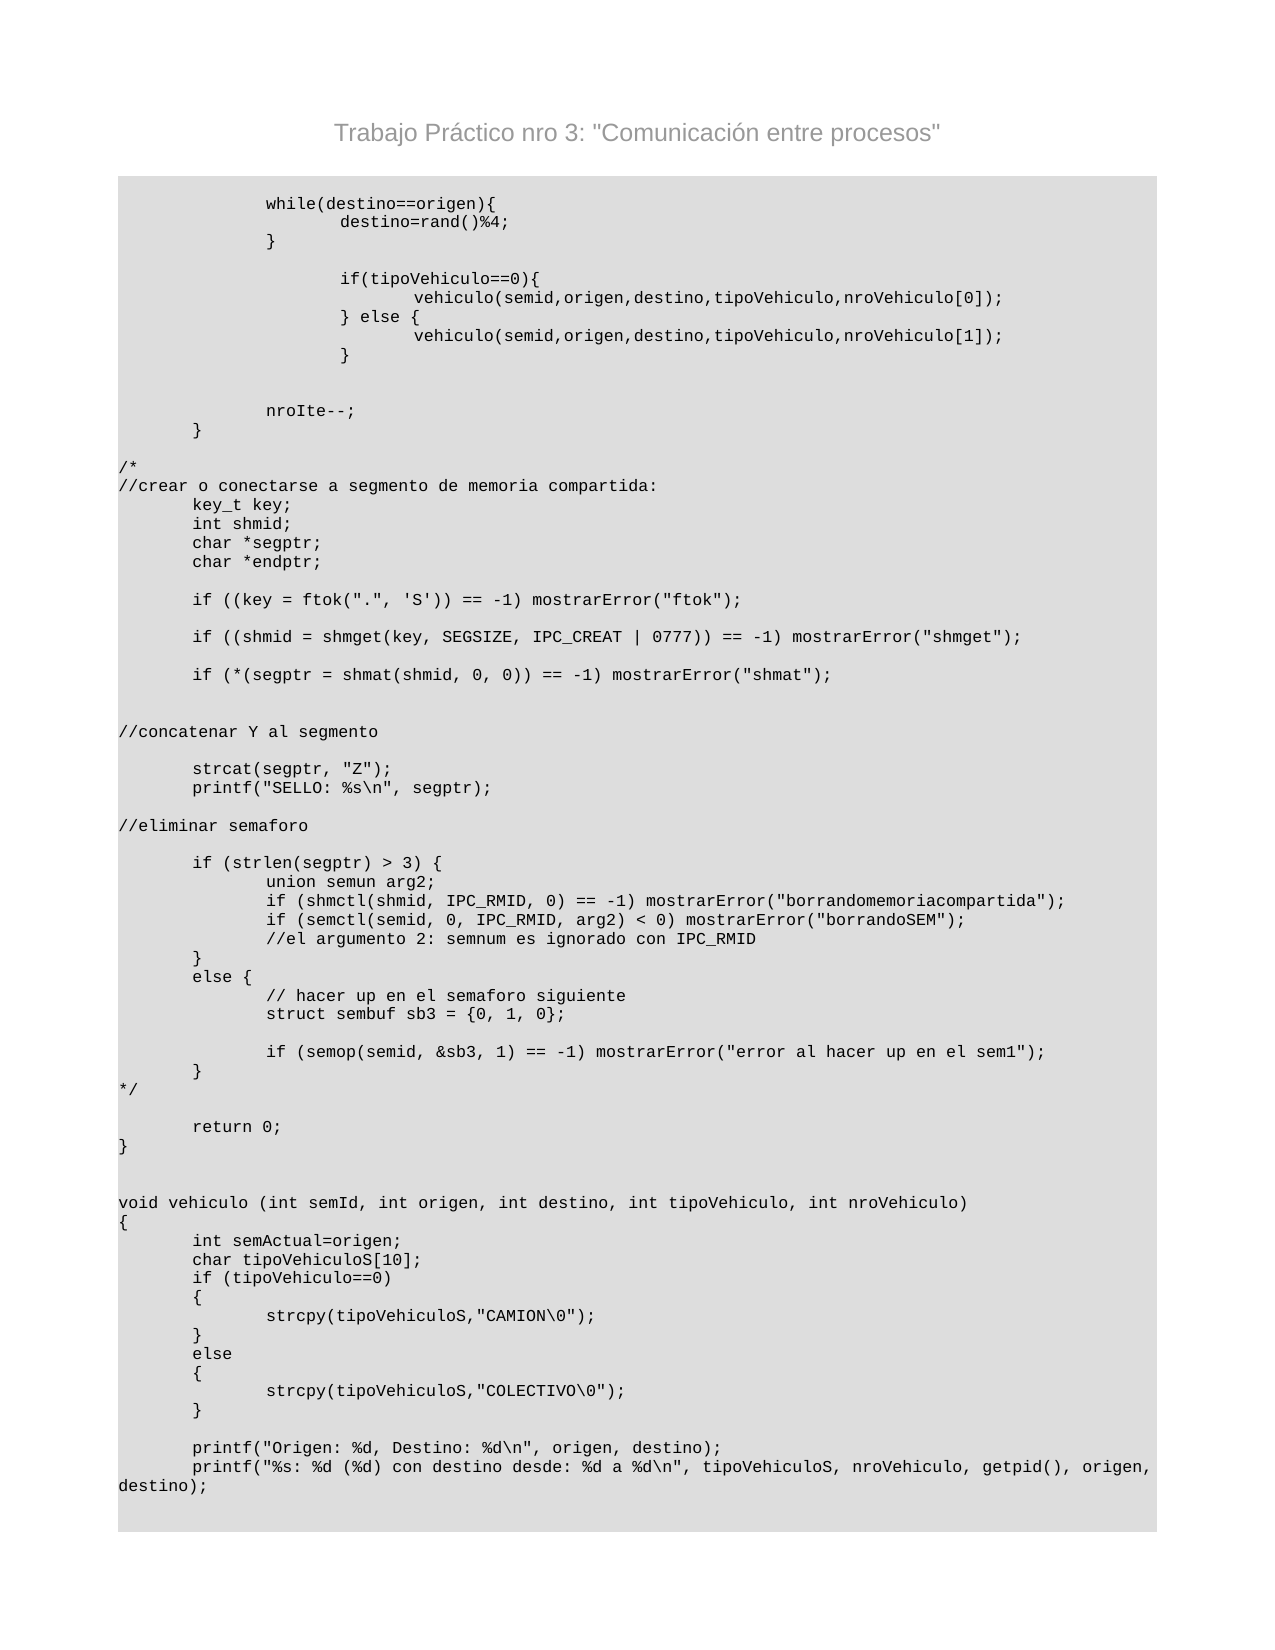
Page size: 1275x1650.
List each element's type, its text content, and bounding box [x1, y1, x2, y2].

text //el argumento 2: semnum es ignorado con IPC_RMID [118, 931, 1157, 949]
text //crear o conectarse a segmento de memoria compartida: [118, 478, 1157, 497]
text else { [118, 968, 1157, 987]
text */ [118, 1081, 1157, 1100]
text strcpy(tipoVehiculoS,"CAMION\0"); [118, 1308, 1157, 1326]
text { [118, 1364, 1157, 1383]
text int shmid; [118, 516, 1157, 534]
text } [118, 1402, 1157, 1421]
text { [118, 1289, 1157, 1308]
text if ((key = ftok(".", 'S')) == -1) mostrarError("ftok"); [118, 591, 1157, 610]
text } [118, 421, 1157, 440]
text strcpy(tipoVehiculoS,"COLECTIVO\0"); [118, 1383, 1157, 1402]
text } [118, 1326, 1157, 1345]
text char *endptr; [118, 553, 1157, 572]
text if (semctl(semid, 0, IPC_RMID, arg2) < 0) mostrarError("borrandoSEM"); [118, 912, 1157, 931]
text // hacer up en el semaforo siguiente [118, 987, 1157, 1006]
text if (*(segptr = shmat(shmid, 0, 0)) == -1) mostrarError("shmat"); [118, 667, 1157, 685]
text } [118, 1062, 1157, 1081]
text //concatenar Y al segmento [118, 723, 1157, 742]
text } [118, 949, 1157, 968]
text vehiculo(semid,origen,destino,tipoVehiculo,nroVehiculo[1]); [118, 327, 1157, 346]
text if (tipoVehiculo==0) [118, 1270, 1157, 1289]
text //eliminar semaforo [118, 817, 1157, 836]
text if (strlen(segptr) > 3) { [118, 855, 1157, 874]
text union semun arg2; [118, 874, 1157, 893]
text if ((shmid = shmget(key, SEGSIZE, IPC_CREAT | 0777)) == -1) mostrarError("shmget"); [118, 629, 1157, 648]
text printf("%s: %d (%d) con destino desde: %d a %d\n", tipoVehiculoS, nroVehiculo, getpid(), origen, destino); [118, 1458, 1157, 1496]
text char *segptr; [118, 534, 1157, 553]
text } [118, 346, 1157, 365]
text } [118, 1138, 1157, 1157]
text { [118, 1213, 1157, 1232]
text strcat(segptr, "Z"); [118, 761, 1157, 780]
text if(tipoVehiculo==0){ [118, 271, 1157, 289]
text if (shmctl(shmid, IPC_RMID, 0) == -1) mostrarError("borrandomemoriacompartida"); [118, 893, 1157, 912]
text struct sembuf sb3 = {0, 1, 0}; [118, 1006, 1157, 1025]
text printf("Origen: %d, Destino: %d\n", origen, destino); [118, 1439, 1157, 1458]
text return 0; [118, 1119, 1157, 1138]
text vehiculo(semid,origen,destino,tipoVehiculo,nroVehiculo[0]); [118, 289, 1157, 308]
text } [118, 233, 1157, 252]
text void vehiculo (int semId, int origen, int destino, int tipoVehiculo, int nroVehiculo) [118, 1194, 1157, 1213]
text destino=rand()%4; [118, 214, 1157, 233]
text else [118, 1345, 1157, 1364]
text int semActual=origen; [118, 1232, 1157, 1251]
text char tipoVehiculoS[10]; [118, 1251, 1157, 1270]
text key_t key; [118, 497, 1157, 516]
text while(destino==origen){ [118, 195, 1157, 214]
text if (semop(semid, &sb3, 1) == -1) mostrarError("error al hacer up en el sem1"); [118, 1044, 1157, 1062]
text printf("SELLO: %s\n", segptr); [118, 780, 1157, 798]
text } else { [118, 308, 1157, 327]
text /* [118, 459, 1157, 478]
text nroIte--; [118, 403, 1157, 421]
